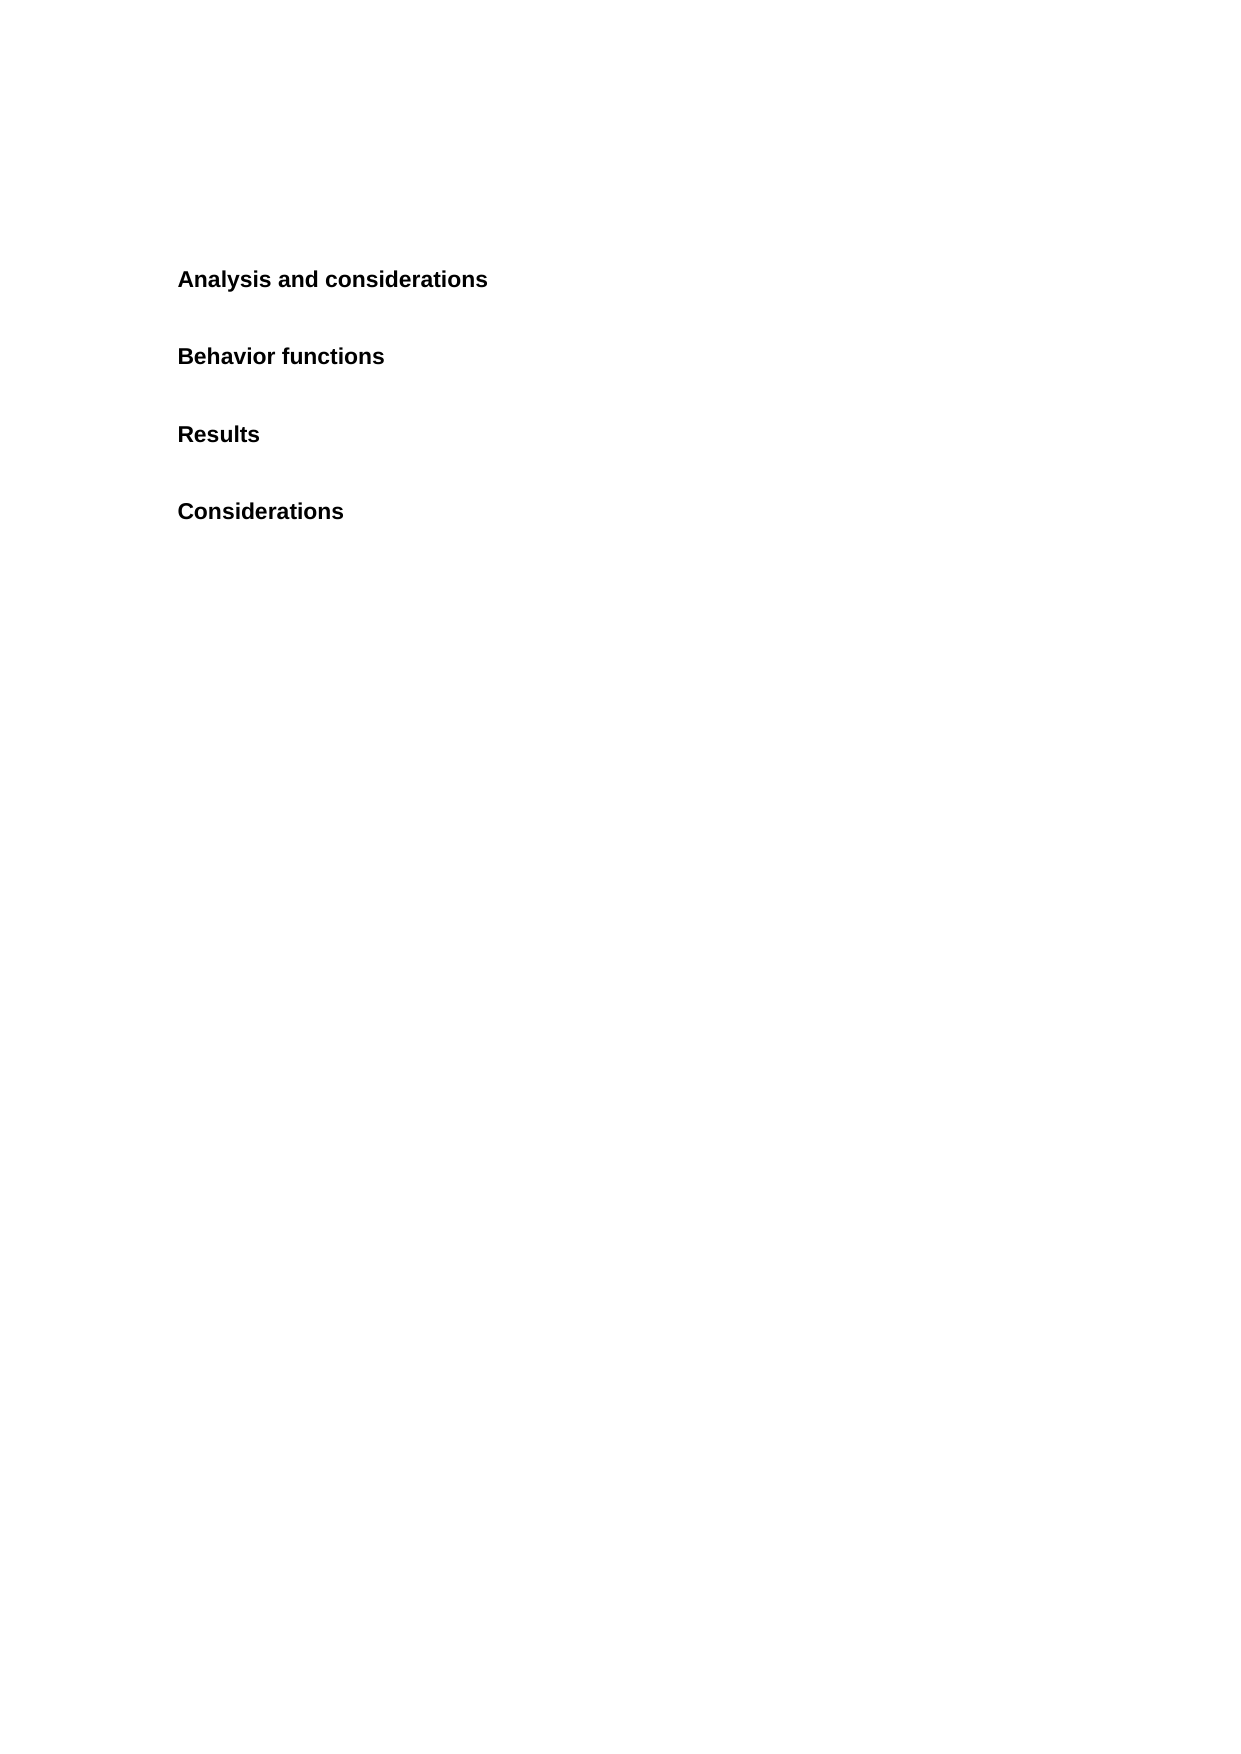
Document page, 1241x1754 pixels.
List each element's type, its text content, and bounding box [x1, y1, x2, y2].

text Considerations [177, 498, 1063, 524]
text Analysis and considerations [177, 266, 1063, 292]
text Results [177, 421, 1063, 447]
text Behavior functions [177, 343, 1063, 369]
